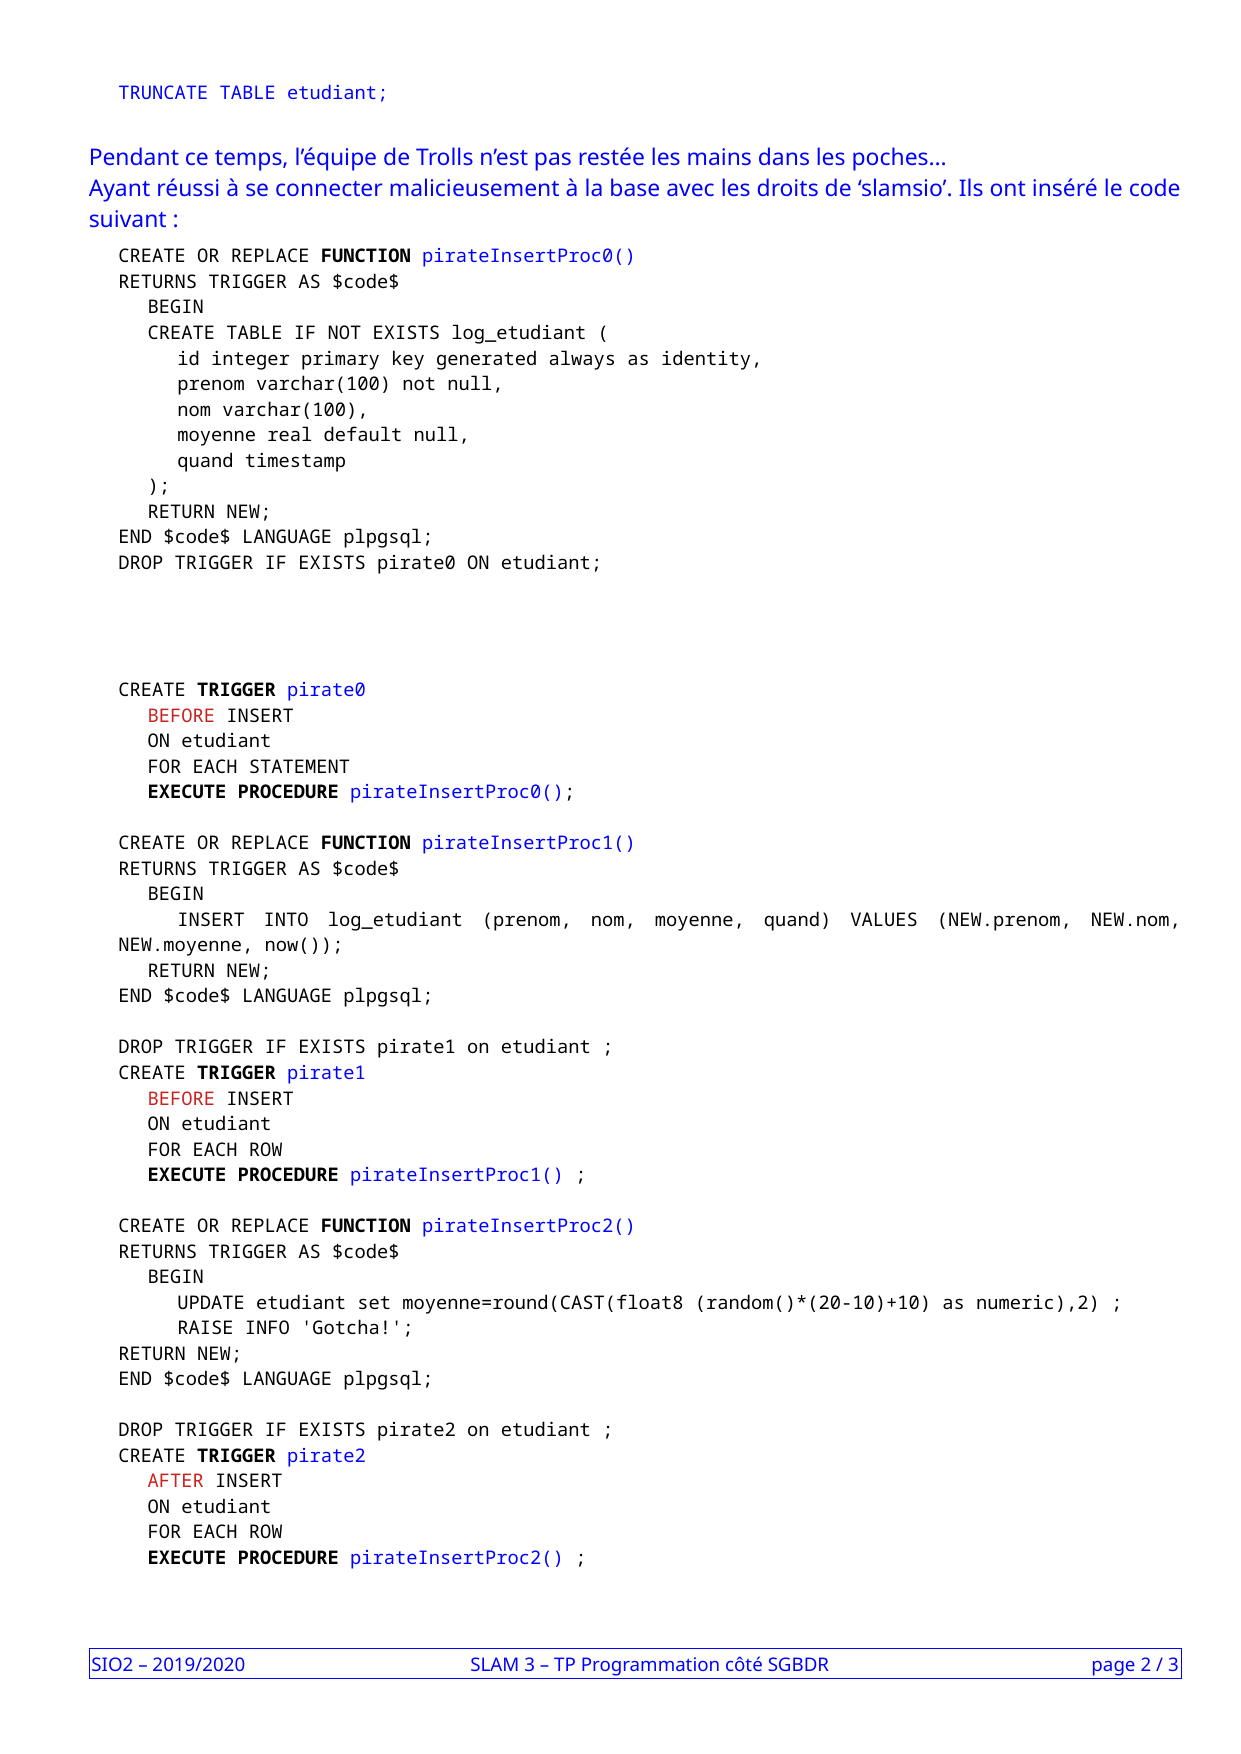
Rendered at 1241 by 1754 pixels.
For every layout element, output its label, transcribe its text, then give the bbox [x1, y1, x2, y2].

text BEFORE INSERT [118, 1085, 1181, 1110]
text RETURN NEW; [118, 498, 1181, 523]
text CREATE OR REPLACE FUNCTION pirateInsertProc0() [118, 243, 1181, 268]
text quand timestamp [118, 447, 1181, 472]
text CREATE TRIGGER pirate1 [118, 1059, 1181, 1085]
text moyenne real default null, [118, 421, 1181, 447]
text ON etudiant [118, 1110, 1181, 1136]
text prenom varchar(100) not null, [118, 370, 1181, 396]
text RETURNS TRIGGER AS $code$ [118, 1238, 1181, 1263]
text ); [118, 472, 1181, 498]
text FOR EACH ROW [118, 1136, 1181, 1161]
text DROP TRIGGER IF EXISTS pirate2 on etudiant ; [118, 1417, 1181, 1442]
text CREATE TRIGGER pirate2 [118, 1442, 1181, 1468]
text EXECUTE PROCEDURE pirateInsertProc0(); [118, 779, 1181, 804]
text ON etudiant [118, 1493, 1181, 1519]
text END $code$ LANGUAGE plpgsql; [118, 523, 1181, 549]
text nom varchar(100), [118, 396, 1181, 421]
text FOR EACH ROW [118, 1519, 1181, 1544]
text RETURN NEW; [118, 957, 1181, 983]
text Ayant réussi à se connecter malicieusement à la base avec les droits de ‘slamsio’. Ils ont inséré le code suivant : [88, 172, 1181, 234]
text END $code$ LANGUAGE plpgsql; [118, 983, 1181, 1008]
text BEGIN [118, 294, 1181, 319]
text FOR EACH STATEMENT [118, 753, 1181, 779]
text AFTER INSERT [118, 1468, 1181, 1493]
text RETURNS TRIGGER AS $code$ [118, 855, 1181, 881]
text Pendant ce temps, l’équipe de Trolls n’est pas restée les mains dans les poches… [88, 140, 1181, 172]
text EXECUTE PROCEDURE pirateInsertProc2() ; [118, 1544, 1181, 1570]
text UPDATE etudiant set moyenne=round(CAST(float8 (random()*(20-10)+10) as numeric),2) ; [118, 1289, 1181, 1314]
text CREATE TABLE IF NOT EXISTS log_etudiant ( [118, 319, 1181, 345]
text CREATE OR REPLACE FUNCTION pirateInsertProc2() [118, 1212, 1181, 1238]
text ON etudiant [118, 728, 1181, 753]
text RETURN NEW; [118, 1340, 1181, 1366]
text RAISE INFO 'Gotcha!'; [118, 1314, 1181, 1340]
text TRUNCATE TABLE etudiant; [88, 75, 1181, 106]
text id integer primary key generated always as identity, [118, 345, 1181, 370]
text BEGIN [118, 1263, 1181, 1289]
text BEFORE INSERT [118, 702, 1181, 728]
text BEGIN [118, 881, 1181, 906]
text DROP TRIGGER IF EXISTS pirate1 on etudiant ; [118, 1034, 1181, 1059]
text CREATE OR REPLACE FUNCTION pirateInsertProc1() [118, 830, 1181, 855]
text DROP TRIGGER IF EXISTS pirate0 ON etudiant; [118, 549, 1181, 574]
text CREATE TRIGGER pirate0 [118, 677, 1181, 702]
text EXECUTE PROCEDURE pirateInsertProc1() ; [118, 1161, 1181, 1187]
text RETURNS TRIGGER AS $code$ [118, 268, 1181, 294]
text INSERT INTO log_etudiant (prenom, nom, moyenne, quand) VALUES (NEW.prenom, NEW.nom, NEW.moyenne, now()); [118, 906, 1181, 957]
text END $code$ LANGUAGE plpgsql; [118, 1366, 1181, 1391]
